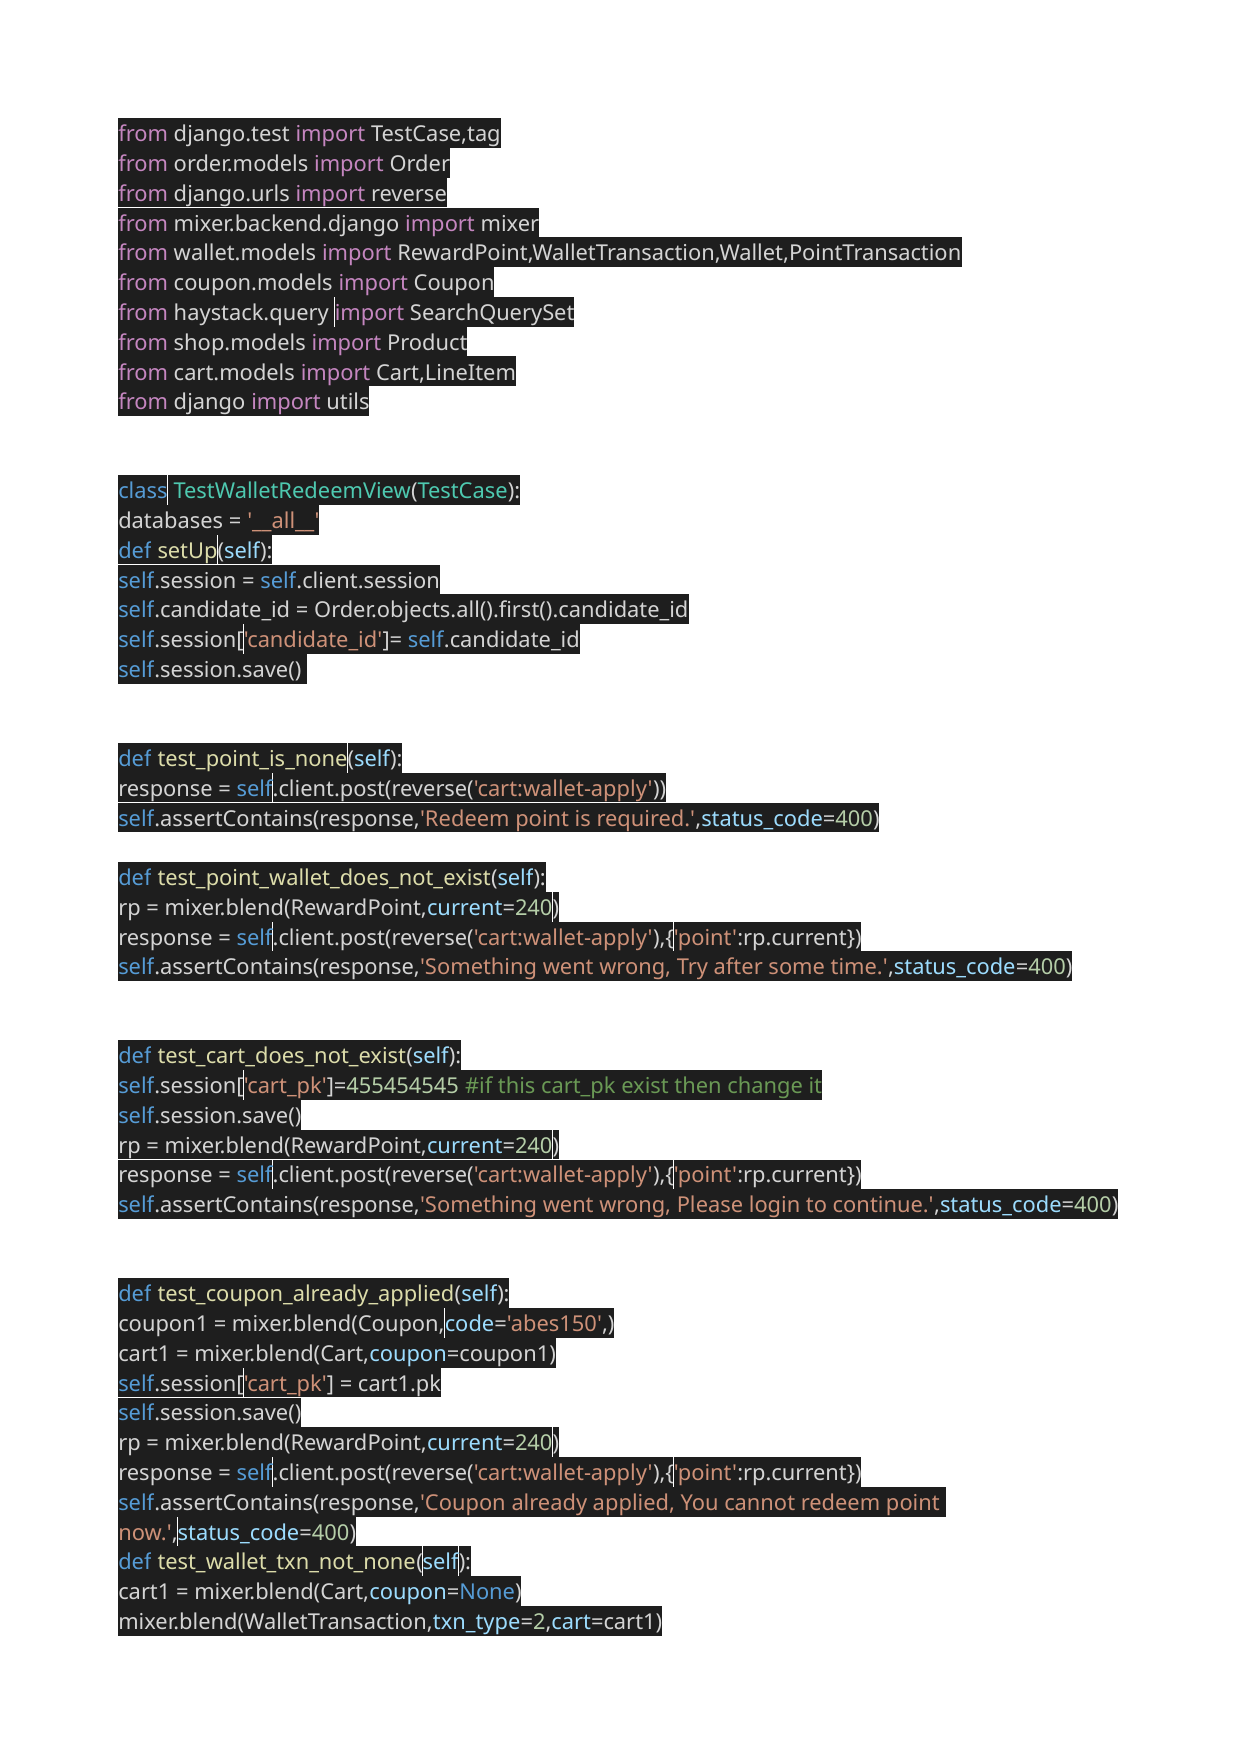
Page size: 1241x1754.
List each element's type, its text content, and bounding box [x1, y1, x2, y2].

text mixer.blend(WalletTransaction,txn_type=2,cart=cart1) [118, 1606, 1122, 1636]
text def test_point_is_none(self): [118, 743, 1122, 773]
text self.session['candidate_id']= self.candidate_id [118, 624, 1122, 654]
text self.session.save() [118, 654, 1122, 684]
text rp = mixer.blend(RewardPoint,current=240) [118, 892, 1122, 922]
text self.session['cart_pk']=455454545 #if this cart_pk exist then change it [118, 1070, 1122, 1100]
text response = self.client.post(reverse('cart:wallet-apply'),{'point':rp.current}) [118, 922, 1122, 951]
text from cart.models import Cart,LineItem [118, 356, 1122, 386]
text self.assertContains(response,'Something went wrong, Please login to continue.',status_code=400) [118, 1189, 1122, 1219]
text databases = '__all__' [118, 505, 1122, 535]
text from django.test import TestCase,tag [118, 118, 1122, 148]
text def test_wallet_txn_not_none(self): [118, 1546, 1122, 1576]
text from order.models import Order [118, 148, 1122, 178]
text coupon1 = mixer.blend(Coupon,code='abes150',) [118, 1308, 1122, 1338]
text self.assertContains(response,'Something went wrong, Try after some time.',status_code=400) [118, 951, 1122, 981]
text response = self.client.post(reverse('cart:wallet-apply'),{'point':rp.current}) [118, 1457, 1122, 1487]
text rp = mixer.blend(RewardPoint,current=240) [118, 1427, 1122, 1457]
text from wallet.models import RewardPoint,WalletTransaction,Wallet,PointTransaction [118, 237, 1122, 267]
text from mixer.backend.django import mixer [118, 207, 1122, 237]
text def test_point_wallet_does_not_exist(self): [118, 862, 1122, 892]
text rp = mixer.blend(RewardPoint,current=240) [118, 1130, 1122, 1159]
text self.session.save() [118, 1100, 1122, 1130]
text self.assertContains(response,'Coupon already applied, You cannot redeem point now.',status_code=400) [118, 1487, 1122, 1546]
text class TestWalletRedeemView(TestCase): [118, 475, 1122, 505]
text response = self.client.post(reverse('cart:wallet-apply')) [118, 773, 1122, 802]
text def test_cart_does_not_exist(self): [118, 1040, 1122, 1070]
text self.session.save() [118, 1397, 1122, 1427]
text from django.urls import reverse [118, 178, 1122, 207]
text self.session['cart_pk'] = cart1.pk [118, 1368, 1122, 1397]
text from django import utils [118, 386, 1122, 416]
text cart1 = mixer.blend(Cart,coupon=coupon1) [118, 1338, 1122, 1368]
text cart1 = mixer.blend(Cart,coupon=None) [118, 1576, 1122, 1606]
text self.candidate_id = Order.objects.all().first().candidate_id [118, 594, 1122, 624]
text self.session = self.client.session [118, 564, 1122, 594]
text from haystack.query import SearchQuerySet [118, 297, 1122, 327]
text response = self.client.post(reverse('cart:wallet-apply'),{'point':rp.current}) [118, 1159, 1122, 1189]
text def test_coupon_already_applied(self): [118, 1278, 1122, 1308]
text from coupon.models import Coupon [118, 267, 1122, 297]
text self.assertContains(response,'Redeem point is required.',status_code=400) [118, 802, 1122, 832]
text from shop.models import Product [118, 327, 1122, 356]
text def setUp(self): [118, 535, 1122, 564]
